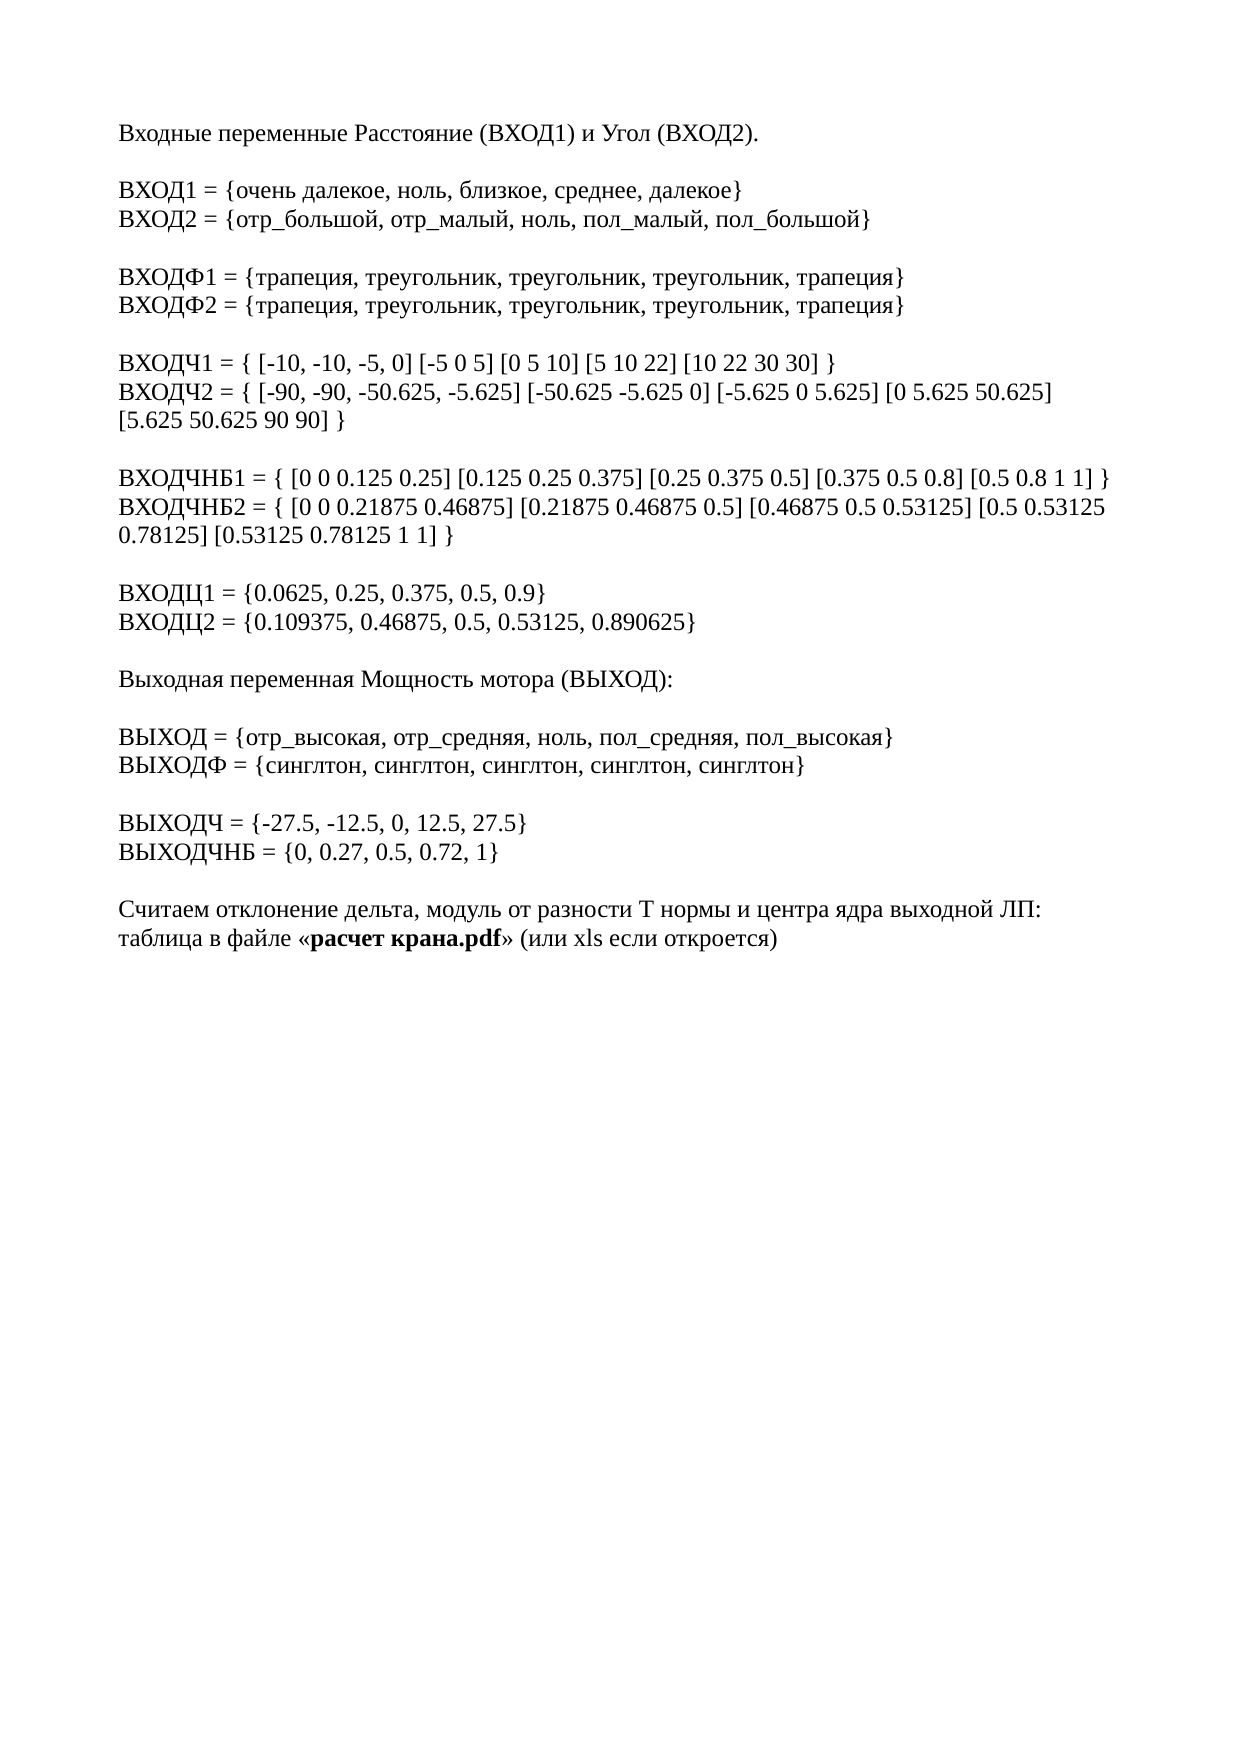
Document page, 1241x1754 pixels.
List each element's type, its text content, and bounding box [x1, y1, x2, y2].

text ВХОДЧ2 = { [-90, -90, -50.625, -5.625] [-50.625 -5.625 0] [-5.625 0 5.625] [0 5.625 50.625] [5.625 50.625 90 90] } [118, 377, 1122, 434]
text ВХОДЧНБ2 = { [0 0 0.21875 0.46875] [0.21875 0.46875 0.5] [0.46875 0.5 0.53125] [0.5 0.53125 0.78125] [0.53125 0.78125 1 1] } [118, 492, 1122, 549]
text ВХОД1 = {очень далекое, ноль, близкое, среднее, далекое} [118, 176, 1122, 204]
text ВЫХОДЧНБ = {0, 0.27, 0.5, 0.72, 1} [118, 837, 1122, 866]
text ВЫХОДФ = {синглтон, синглтон, синглтон, синглтон, синглтон} [118, 751, 1122, 779]
text ВХОД2 = {отр_большой, отр_малый, ноль, пол_малый, пол_большой} [118, 204, 1122, 233]
text ВХОДЦ1 = {0.0625, 0.25, 0.375, 0.5, 0.9} [118, 578, 1122, 607]
text ВХОДЧНБ1 = { [0 0 0.125 0.25] [0.125 0.25 0.375] [0.25 0.375 0.5] [0.375 0.5 0.8] [0.5 0.8 1 1] } [118, 463, 1122, 492]
text Выходная переменная Мощность мотора (ВЫХОД): [118, 664, 1122, 693]
text ВХОДФ2 = {трапеция, треугольник, треугольник, треугольник, трапеция} [118, 291, 1122, 319]
text ВХОДЧ1 = { [-10, -10, -5, 0] [-5 0 5] [0 5 10] [5 10 22] [10 22 30 30] } [118, 348, 1122, 377]
text ВЫХОД = {отр_высокая, отр_средняя, ноль, пол_средняя, пол_высокая} [118, 722, 1122, 751]
text ВХОДФ1 = {трапеция, треугольник, треугольник, треугольник, трапеция} [118, 262, 1122, 291]
text ВХОДЦ2 = {0.109375, 0.46875, 0.5, 0.53125, 0.890625} [118, 607, 1122, 636]
text таблица в файле «расчет крана.pdf» (или xls если откроется) [118, 923, 1122, 952]
text ВЫХОДЧ = {-27.5, -12.5, 0, 12.5, 27.5} [118, 808, 1122, 837]
text Входные переменные Расстояние (ВХОД1) и Угол (ВХОД2). [118, 118, 1122, 147]
text Считаем отклонение дельта, модуль от разности Т нормы и центра ядра выходной ЛП: [118, 894, 1122, 923]
